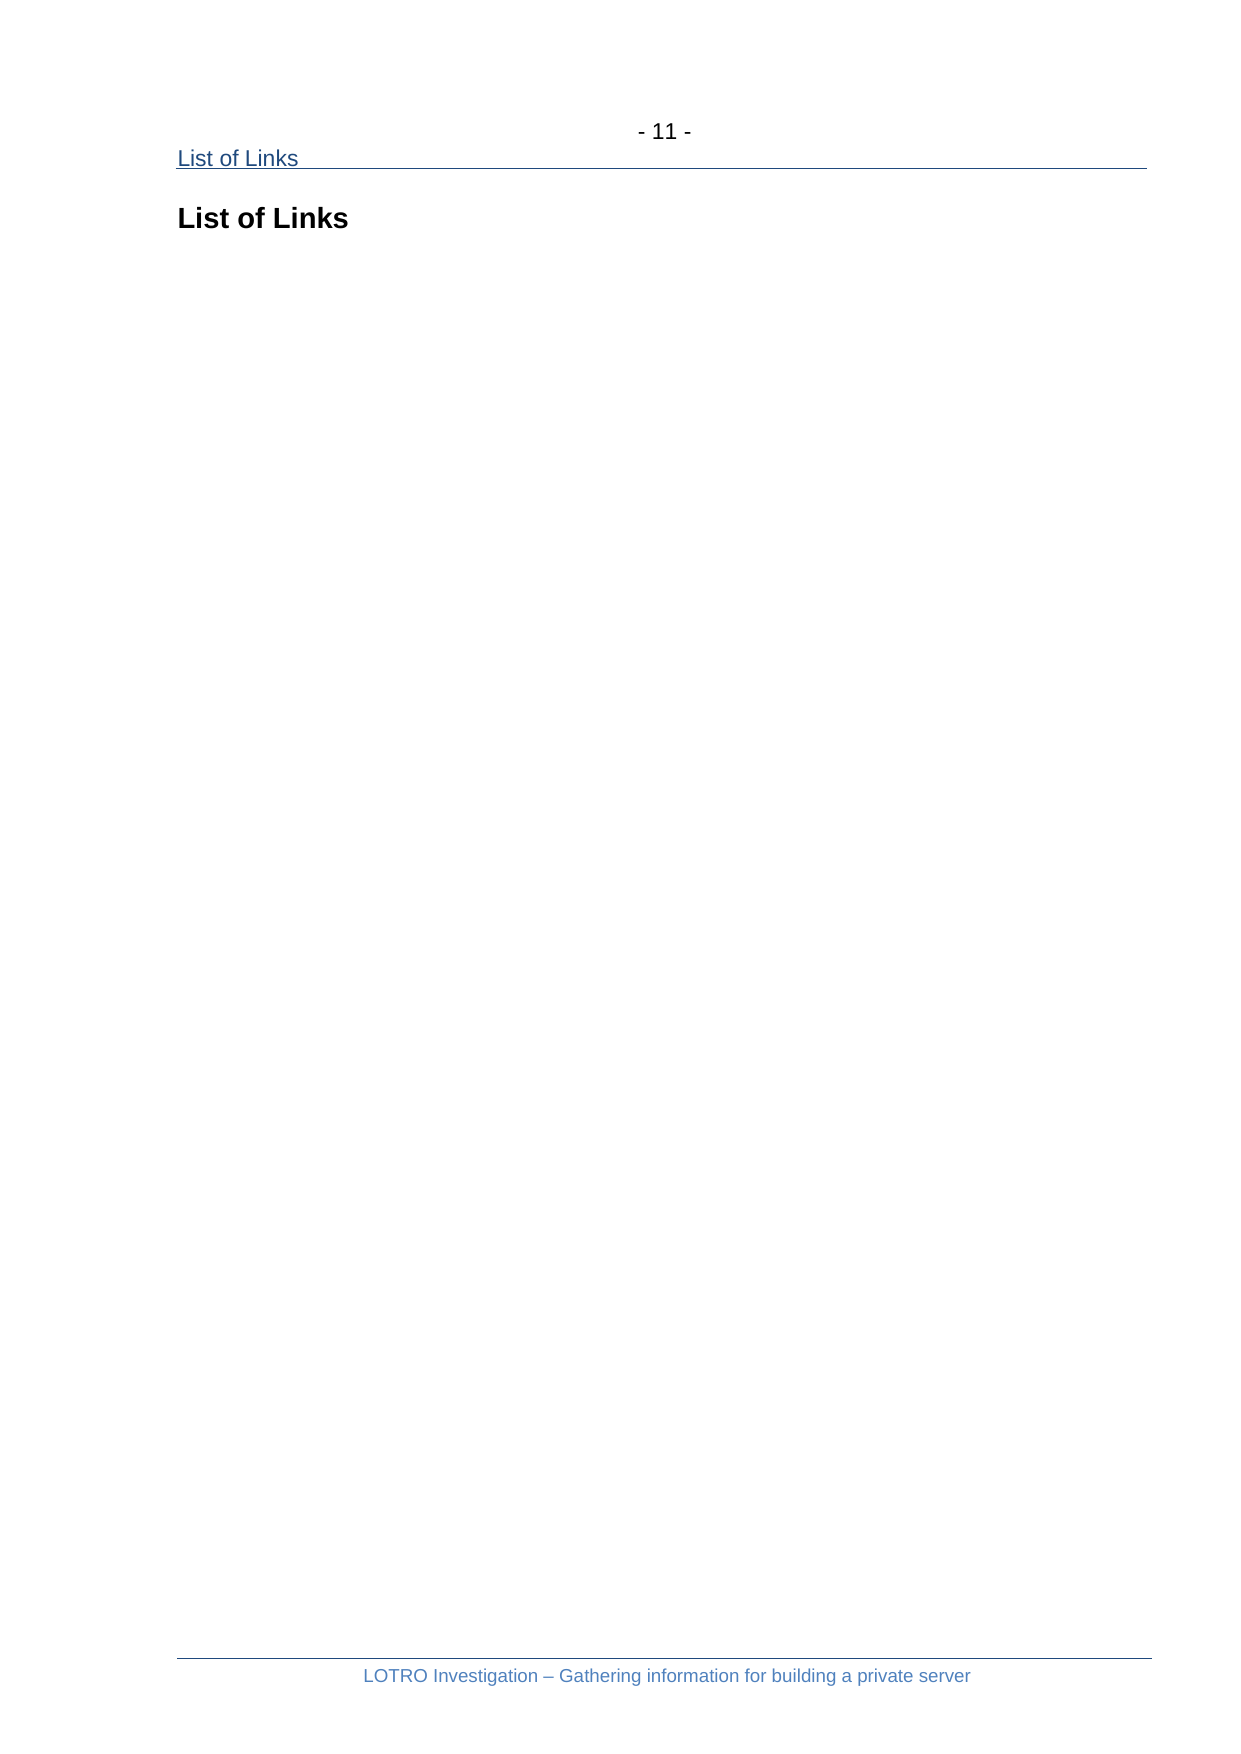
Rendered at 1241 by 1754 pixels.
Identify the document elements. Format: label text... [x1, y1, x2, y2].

text List of Links [177, 201, 1152, 234]
